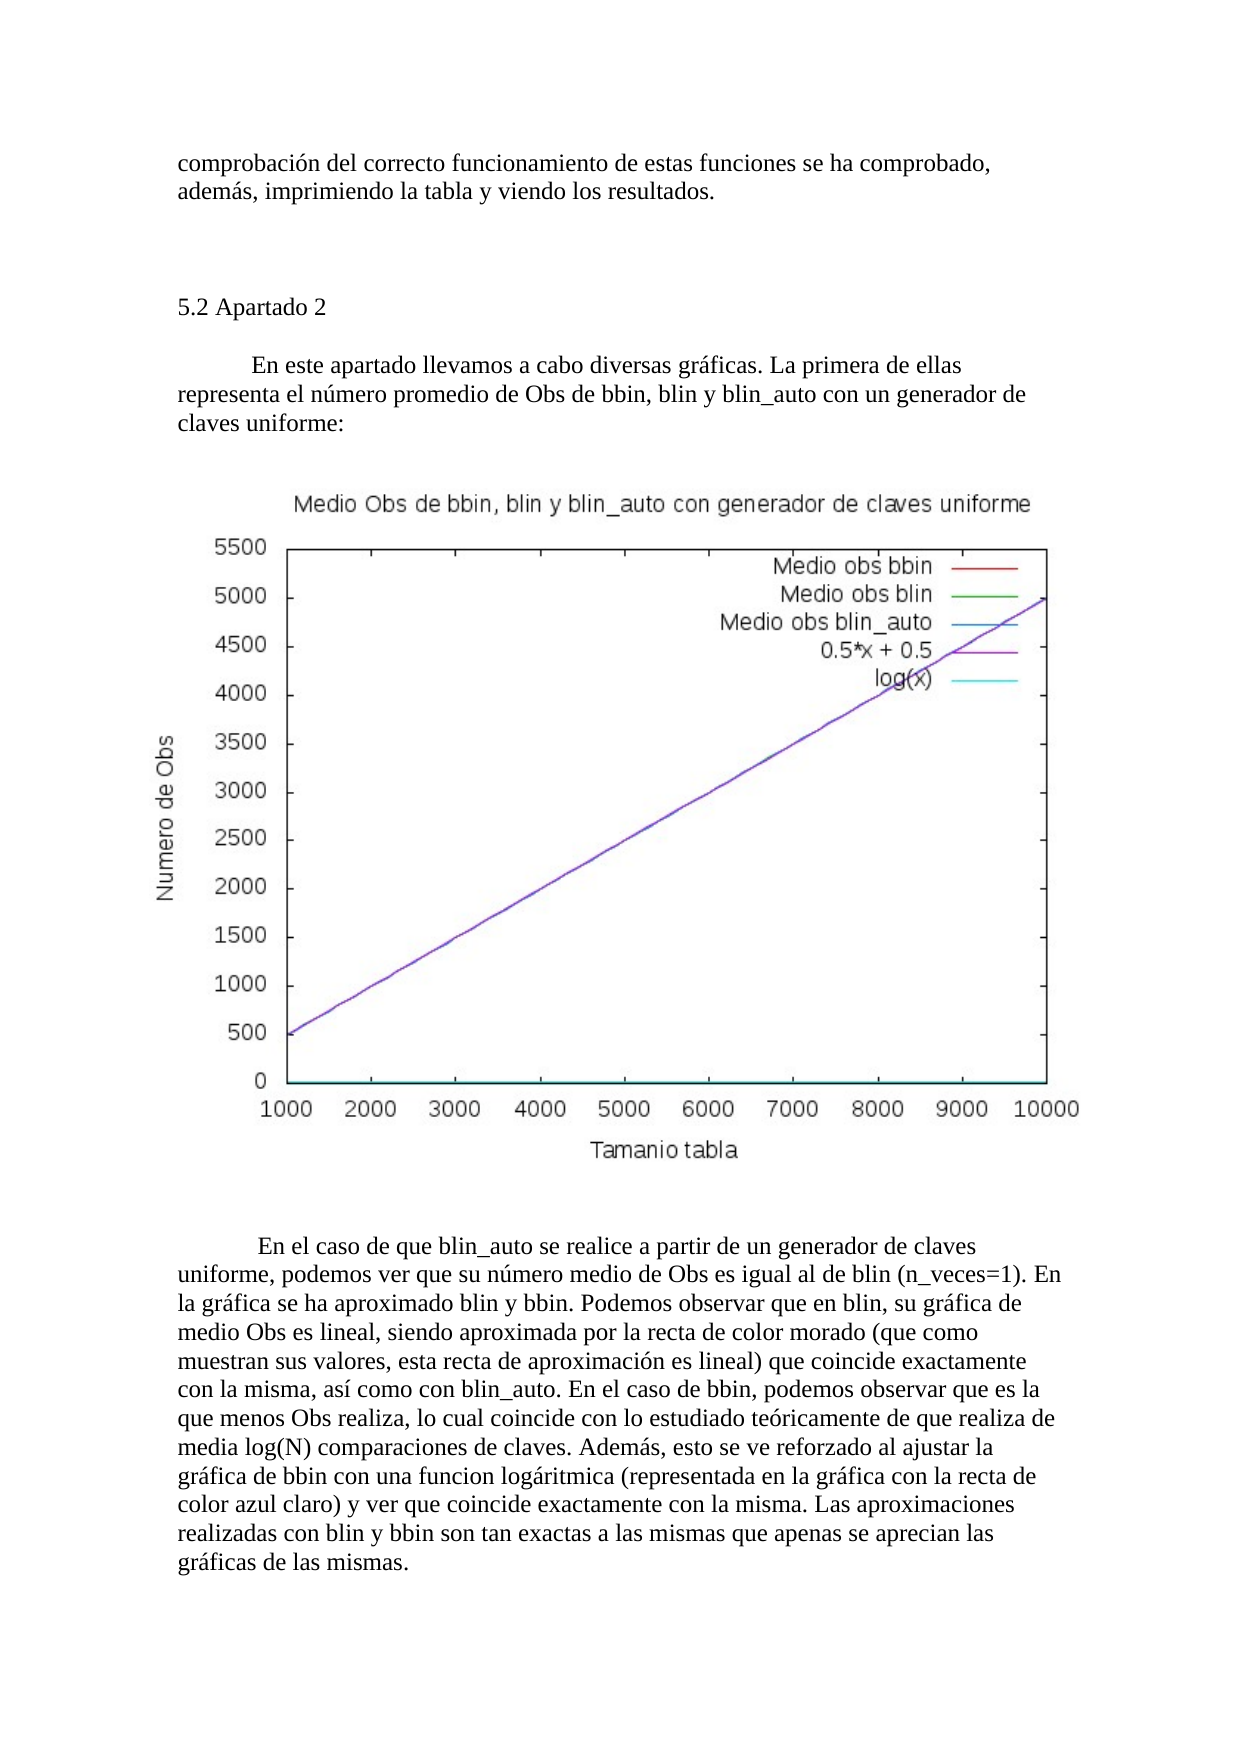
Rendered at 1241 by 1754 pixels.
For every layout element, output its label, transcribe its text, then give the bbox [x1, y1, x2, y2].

text En este apartado llevamos a cabo diversas gráficas. La primera de ellas representa el número promedio de Obs de bbin, blin y blin_auto con un generador de claves uniforme: [177, 350, 1063, 436]
text En el caso de que blin_auto se realice a partir de un generador de claves uniforme, podemos ver que su número medio de Obs es igual al de blin (n_veces=1). En la gráfica se ha aproximado blin y bbin. Podemos observar que en blin, su gráfica de medio Obs es lineal, siendo aproximada por la recta de color morado (que como muestran sus valores, esta recta de aproximación es lineal) que coincide exactamente con la misma, así como con blin_auto. En el caso de bbin, podemos observar que es la que menos Obs realiza, lo cual coincide con lo estudiado teóricamente de que realiza de media log(N) comparaciones de claves. Además, esto se ve reforzado al ajustar la gráfica de bbin con una funcion logáritmica (representada en la gráfica con la recta de color azul claro) y ver que coincide exactamente con la misma. Las aproximaciones realizadas con blin y bbin son tan exactas a las mismas que apenas se aprecian las gráficas de las mismas. [177, 1231, 1063, 1576]
text 5.2 Apartado 2 [177, 292, 1063, 321]
picture [148, 465, 1092, 1173]
text comprobación del correcto funcionamiento de estas funciones se ha comprobado, además, imprimiendo la tabla y viendo los resultados. [177, 148, 1063, 205]
